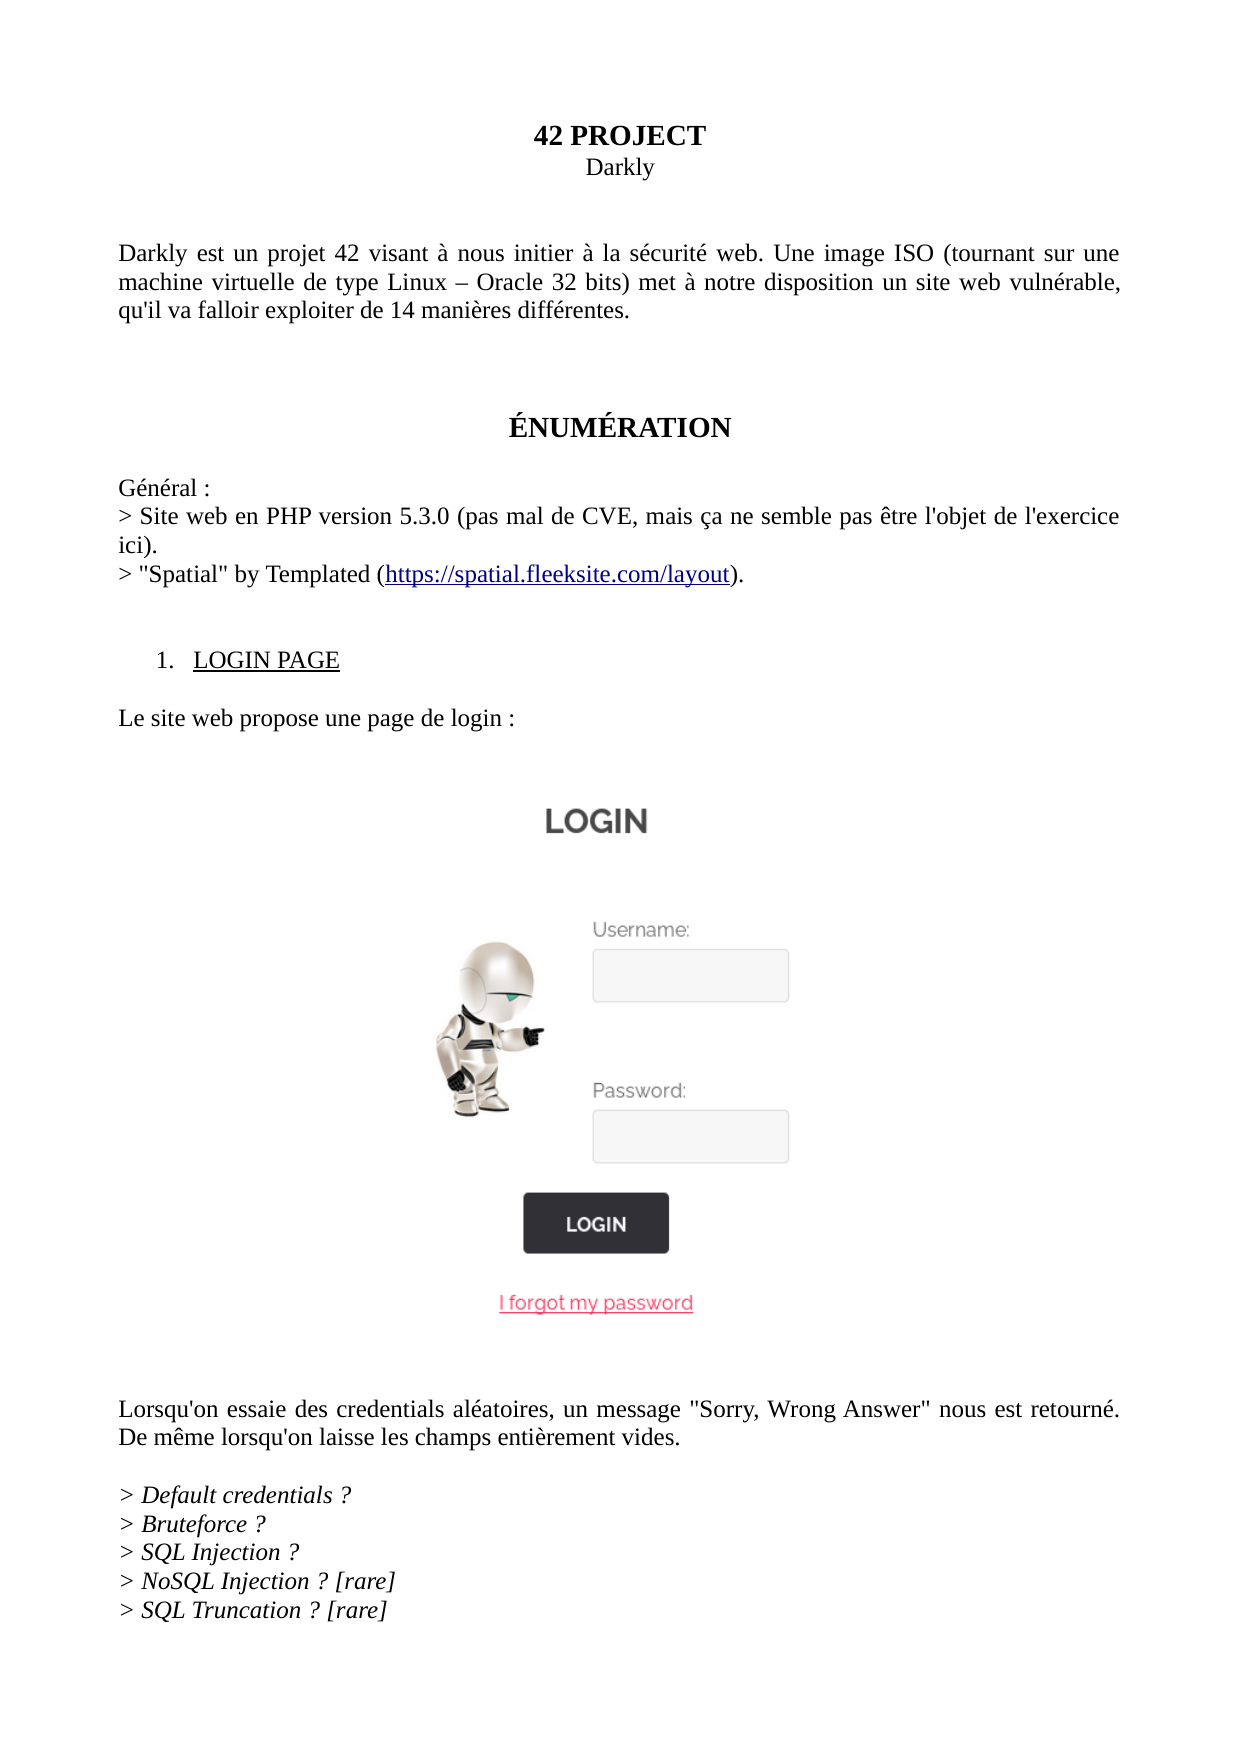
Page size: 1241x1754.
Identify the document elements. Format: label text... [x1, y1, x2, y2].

text > SQL Truncation ? [rare] [118, 1595, 1122, 1624]
text > SQL Injection ? [118, 1537, 1122, 1566]
text > Site web en PHP version 5.3.0 (pas mal de CVE, mais ça ne semble pas être l'objet de l'exercice ici). [118, 501, 1122, 559]
text Darkly [118, 152, 1122, 180]
list LOGIN PAGE [156, 645, 1122, 674]
text > Bruteforce ? [118, 1509, 1122, 1537]
text Général : [118, 473, 1122, 501]
text Lorsqu'on essaie des credentials aléatoires, un message "Sorry, Wrong Answer" nous est retourné. De même lorsqu'on laisse les champs entièrement vides. [118, 1394, 1122, 1451]
text Darkly est un projet 42 visant à nous initier à la sécurité web. Une image ISO (tournant sur une machine virtuelle de type Linux – Oracle 32 bits) met à notre disposition un site web vulnérable, qu'il va falloir exploiter de 14 manières différentes. [118, 238, 1122, 324]
text > Default credentials ? [118, 1480, 1122, 1509]
text 42 PROJECT [118, 118, 1122, 152]
text Le site web propose une page de login : [118, 703, 1122, 731]
text ÉNUMÉRATION [118, 410, 1122, 444]
text > NoSQL Injection ? [rare] [118, 1566, 1122, 1595]
text > "Spatial" by Templated (https://spatial.fleeksite.com/layout). [118, 559, 1122, 588]
